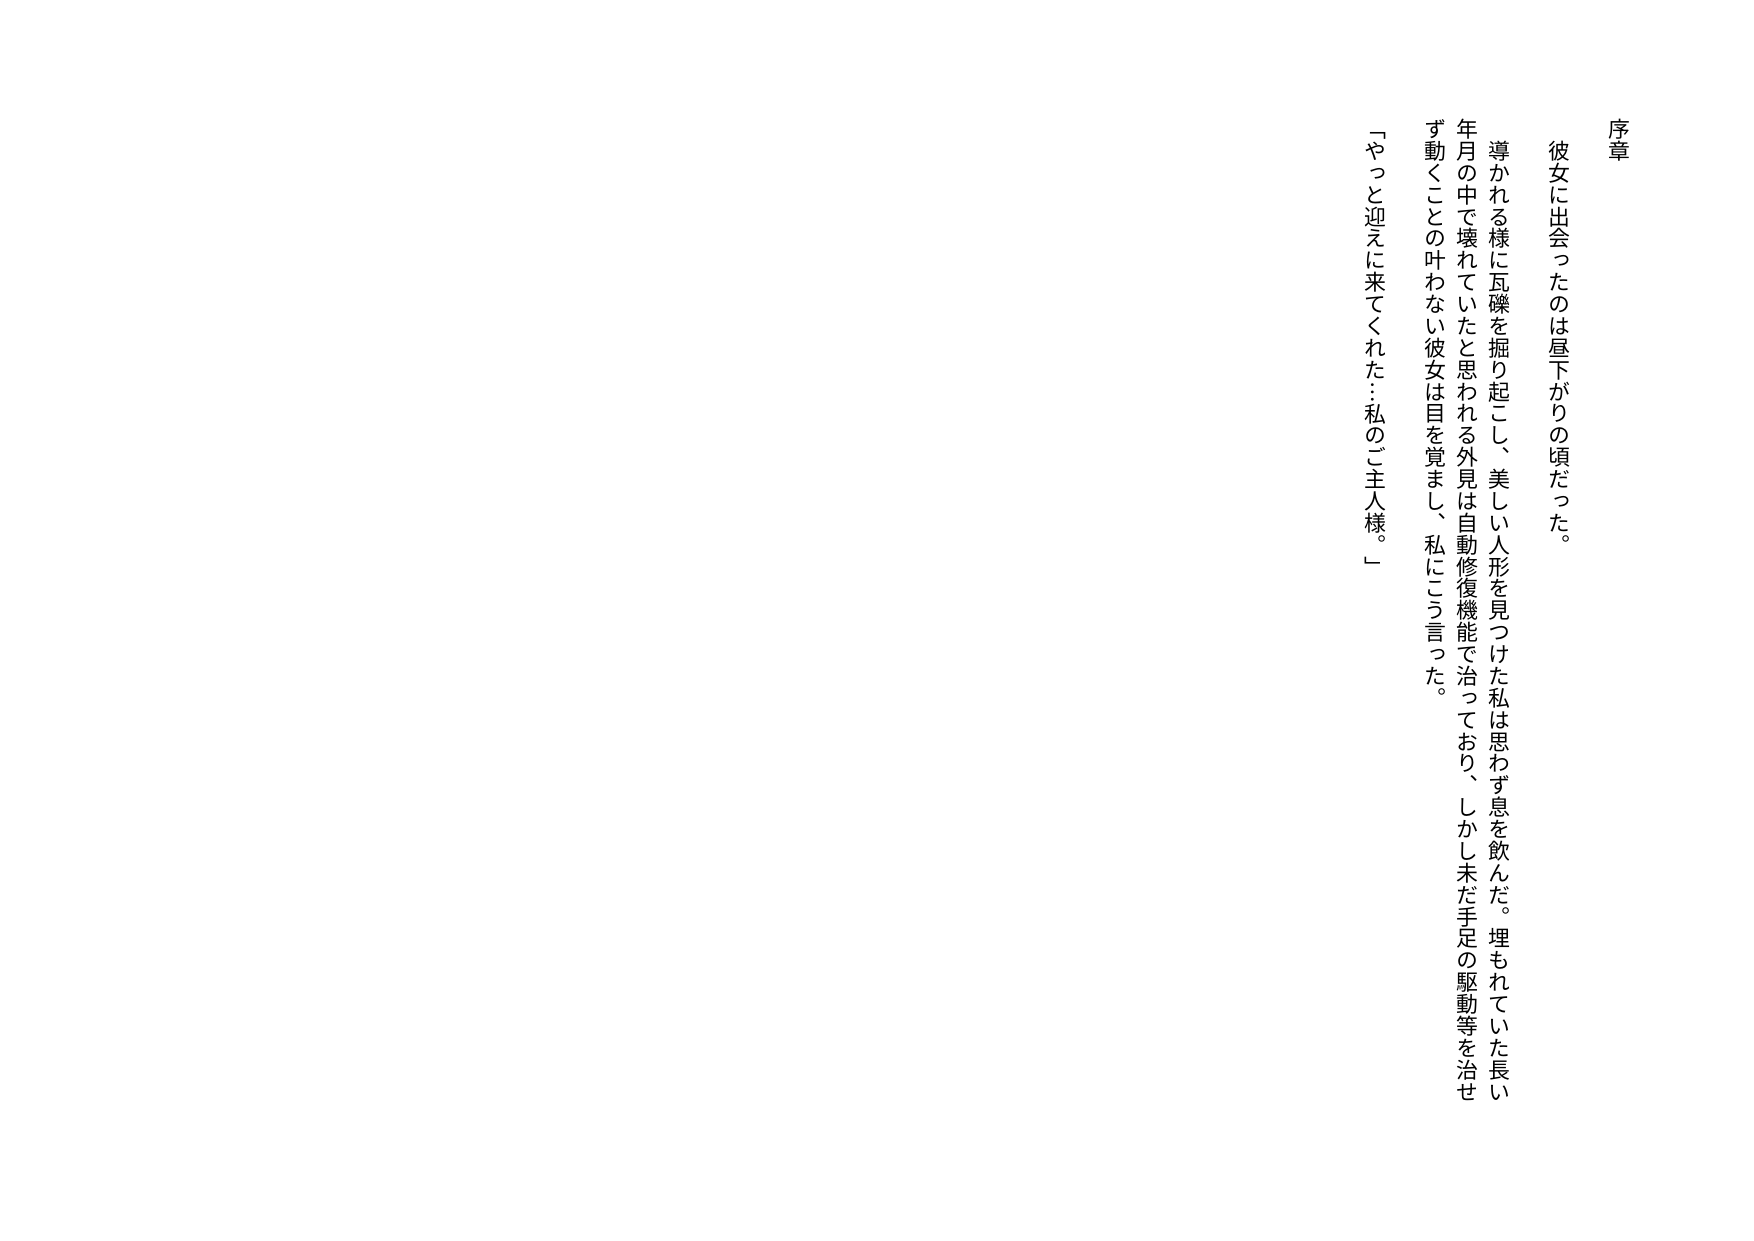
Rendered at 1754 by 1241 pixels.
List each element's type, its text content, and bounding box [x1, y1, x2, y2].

text 導かれる様に瓦礫を掘り起こし、美しい人形を見つけた私は思わず息を飲んだ。埋もれていた長い年月の中で壊れていたと思われる外見は自動修復機能で治っており、しかし未だ手足の駆動等を治せず動くことの叶わない彼女は目を覚まし、私にこう言った。 [1420, 118, 1515, 1122]
text 彼女に出会ったのは昼下がりの頃だった。 [1544, 118, 1575, 1122]
text 「やっと迎えに来てくれた…私のご主人様。」 [1359, 118, 1391, 1122]
text 序章 [1604, 118, 1636, 1122]
